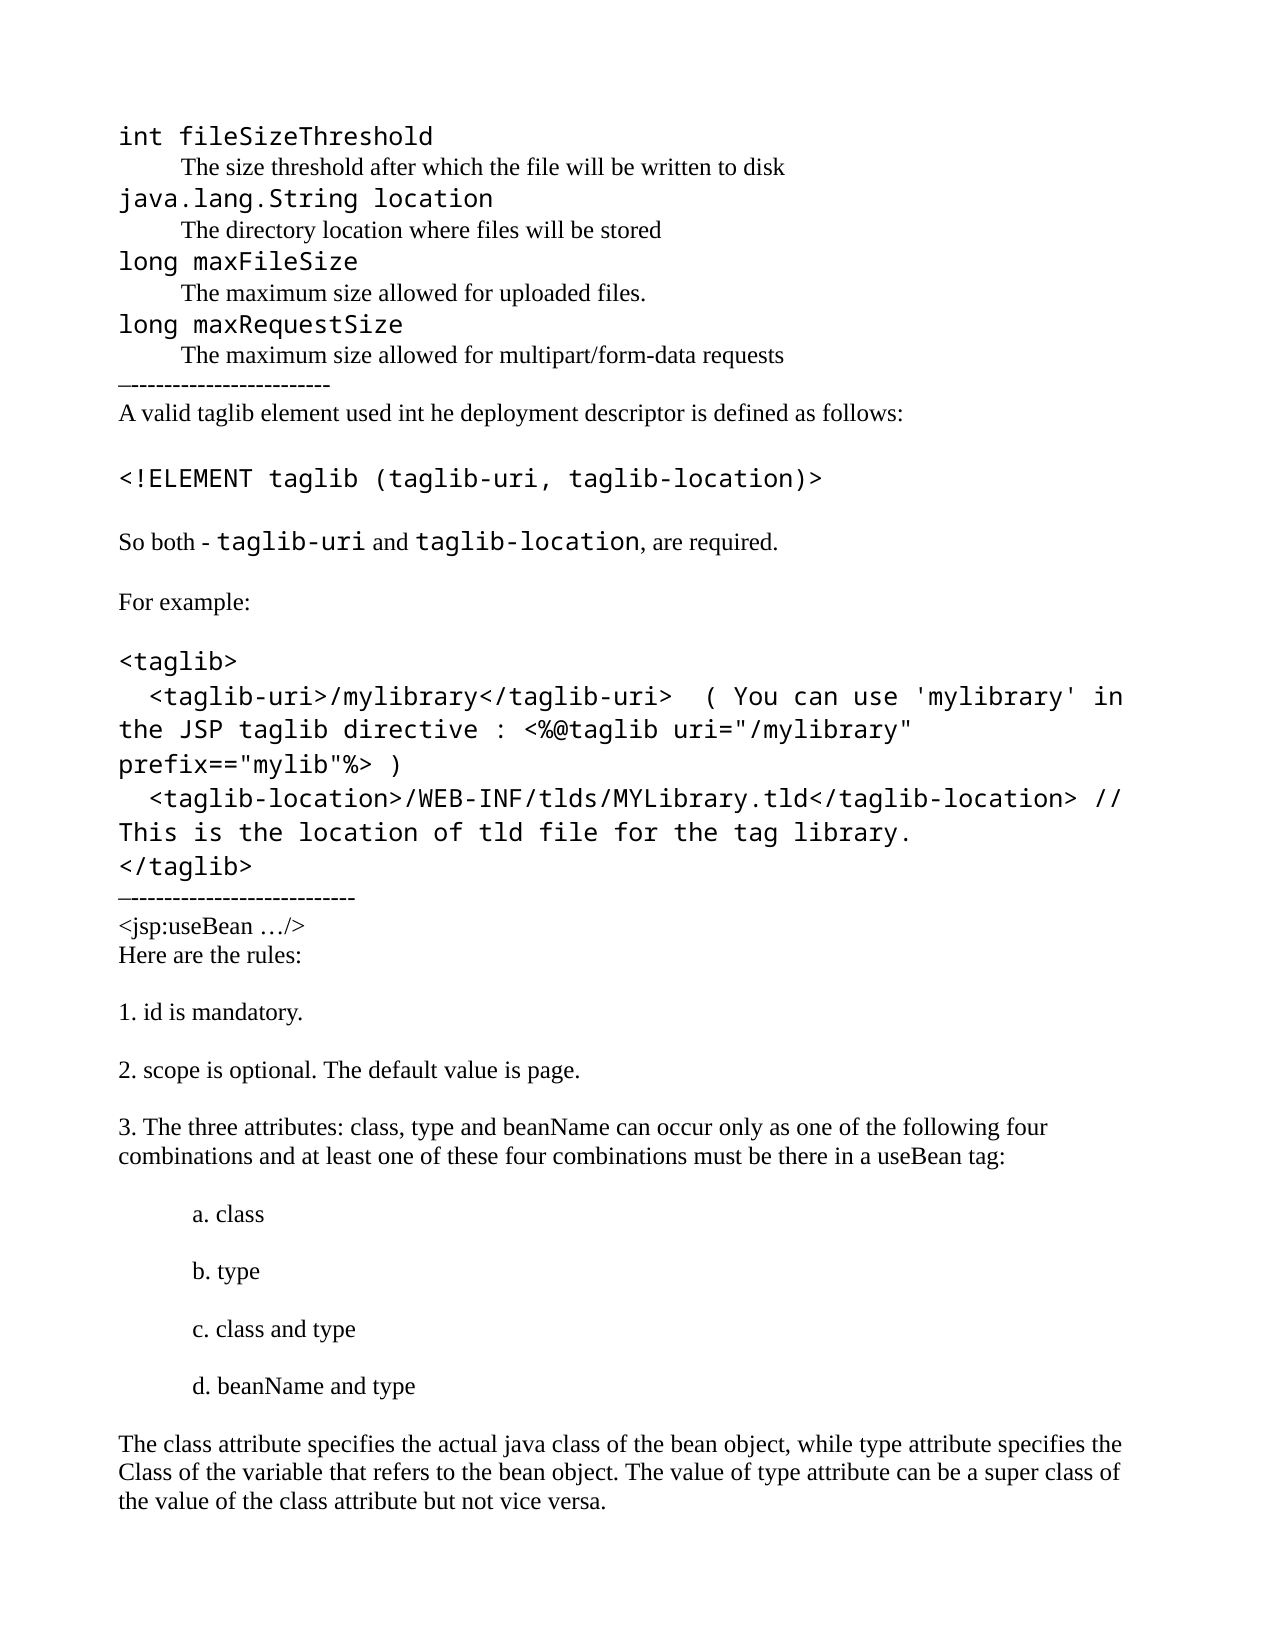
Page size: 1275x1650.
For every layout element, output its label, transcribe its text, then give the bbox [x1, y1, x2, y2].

text c. class and type [118, 1314, 1157, 1342]
text The class attribute specifies the actual java class of the bean object, while type attribute specifies the Class of the variable that refers to the bean object. The value of type attribute can be a super class of the value of the class attribute but not vice versa. [118, 1429, 1157, 1515]
text <jsp:useBean …/> [118, 911, 1157, 940]
text int fileSizeThreshold The size threshold after which the file will be written to disk java.lang.String location The directory location where files will be stored long maxFileSize The maximum size allowed for uploaded files. long maxRequestSize The maximum size allowed for multipart/form-data requests –------------------------ [118, 118, 1157, 398]
text A valid taglib element used int he deployment descriptor is defined as follows: <!ELEMENT taglib (taglib-uri, taglib-location)> So both - taglib-uri and taglib-location, are required. For example: <taglib> <taglib-uri>/mylibrary</taglib-uri> ( You can use 'mylibrary' in the JSP taglib directive : <%@taglib uri="/mylibrary" prefix=="mylib"%> ) <taglib-location>/WEB-INF/tlds/MYLibrary.tld</taglib-location> // This is the location of tld file for the tag library. </taglib> [118, 398, 1157, 882]
text 3. The three attributes: class, type and beanName can occur only as one of the following four combinations and at least one of these four combinations must be there in a useBean tag: [118, 1112, 1157, 1170]
text –--------------------------- [118, 882, 1157, 911]
text Here are the rules: [118, 940, 1157, 969]
text 2. scope is optional. The default value is page. [118, 1055, 1157, 1084]
text 1. id is mandatory. [118, 997, 1157, 1026]
text b. type [118, 1256, 1157, 1285]
text a. class [118, 1199, 1157, 1227]
text d. beanName and type [118, 1371, 1157, 1400]
